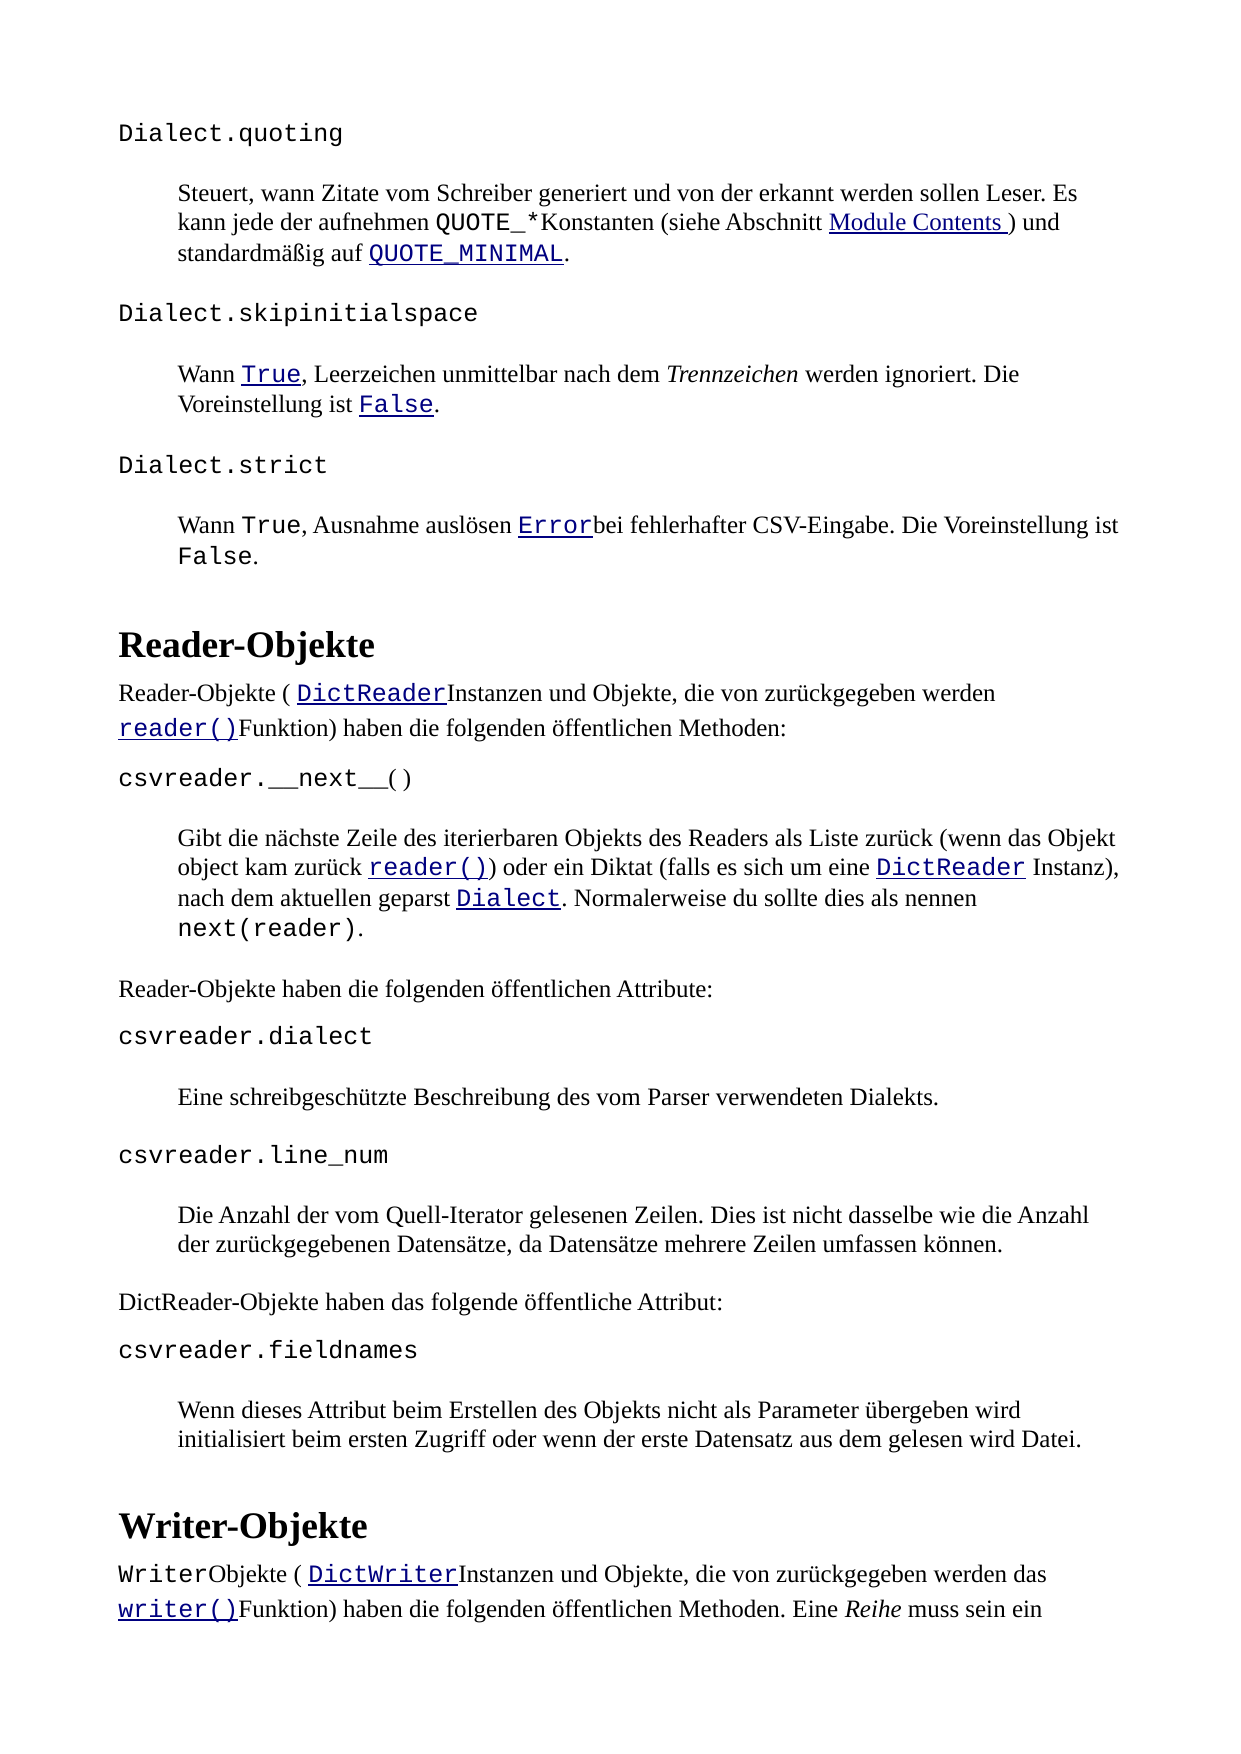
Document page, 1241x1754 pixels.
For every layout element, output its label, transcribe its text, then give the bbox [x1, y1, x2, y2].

list Die Anzahl der vom Quell-Iterator gelesenen Zeilen. Dies ist nicht dasselbe wie die Anzahl der zurückgegebenen Datensätze, da Datensätze mehrere Zeilen umfassen können. [177, 1200, 1122, 1258]
subtitle csvreader.line_num [118, 1140, 1122, 1171]
list Eine schreibgeschützte Beschreibung des vom Parser verwendeten Dialekts. [177, 1082, 1122, 1111]
list Wann True, Ausnahme auslösen Errorbei fehlerhafter CSV-Eingabe. Die Voreinstellung ist False. [177, 510, 1122, 572]
subtitle Dialect.strict [118, 450, 1122, 481]
subtitle Dialect.skipinitialspace [118, 298, 1122, 329]
subtitle Dialect.quoting [118, 118, 1122, 149]
text WriterObjekte ( DictWriterInstanzen und Objekte, die von zurückgegeben werden das writer()Funktion) haben die folgenden öffentlichen Methoden. Eine Reihe muss sein ein [118, 1559, 1122, 1624]
list Steuert, wann Zitate vom Schreiber generiert und von der erkannt werden sollen Leser. Es kann jede der aufnehmen QUOTE_*Konstanten (siehe Abschnitt Module Contents ) und standardmäßig auf QUOTE_MINIMAL. [177, 178, 1122, 269]
subtitle csvreader.fieldnames [118, 1335, 1122, 1366]
subtitle csvreader.dialect [118, 1021, 1122, 1052]
list Gibt die nächste Zeile des iterierbaren Objekts des Readers als Liste zurück (wenn das Objekt object kam zurück reader()) oder ein Diktat (falls es sich um eine DictReader Instanz), nach dem aktuellen geparst Dialect. Normalerweise du sollte dies als nennen next(reader). [177, 823, 1122, 944]
subtitle Reader-Objekte [118, 622, 1122, 665]
list Wann True, Leerzeichen unmittelbar nach dem Trennzeichen werden ignoriert. Die Voreinstellung ist False. [177, 359, 1122, 420]
text DictReader-Objekte haben das folgende öffentliche Attribut: [118, 1287, 1122, 1316]
subtitle Writer-Objekte [118, 1503, 1122, 1546]
text Reader-Objekte haben die folgenden öffentlichen Attribute: [118, 974, 1122, 1003]
subtitle csvreader.__next__( ) [118, 763, 1122, 794]
text Reader-Objekte ( DictReaderInstanzen und Objekte, die von zurückgegeben werden reader()Funktion) haben die folgenden öffentlichen Methoden: [118, 678, 1122, 744]
list Wenn dieses Attribut beim Erstellen des Objekts nicht als Parameter übergeben wird initialisiert beim ersten Zugriff oder wenn der erste Datensatz aus dem gelesen wird Datei. [177, 1395, 1122, 1453]
